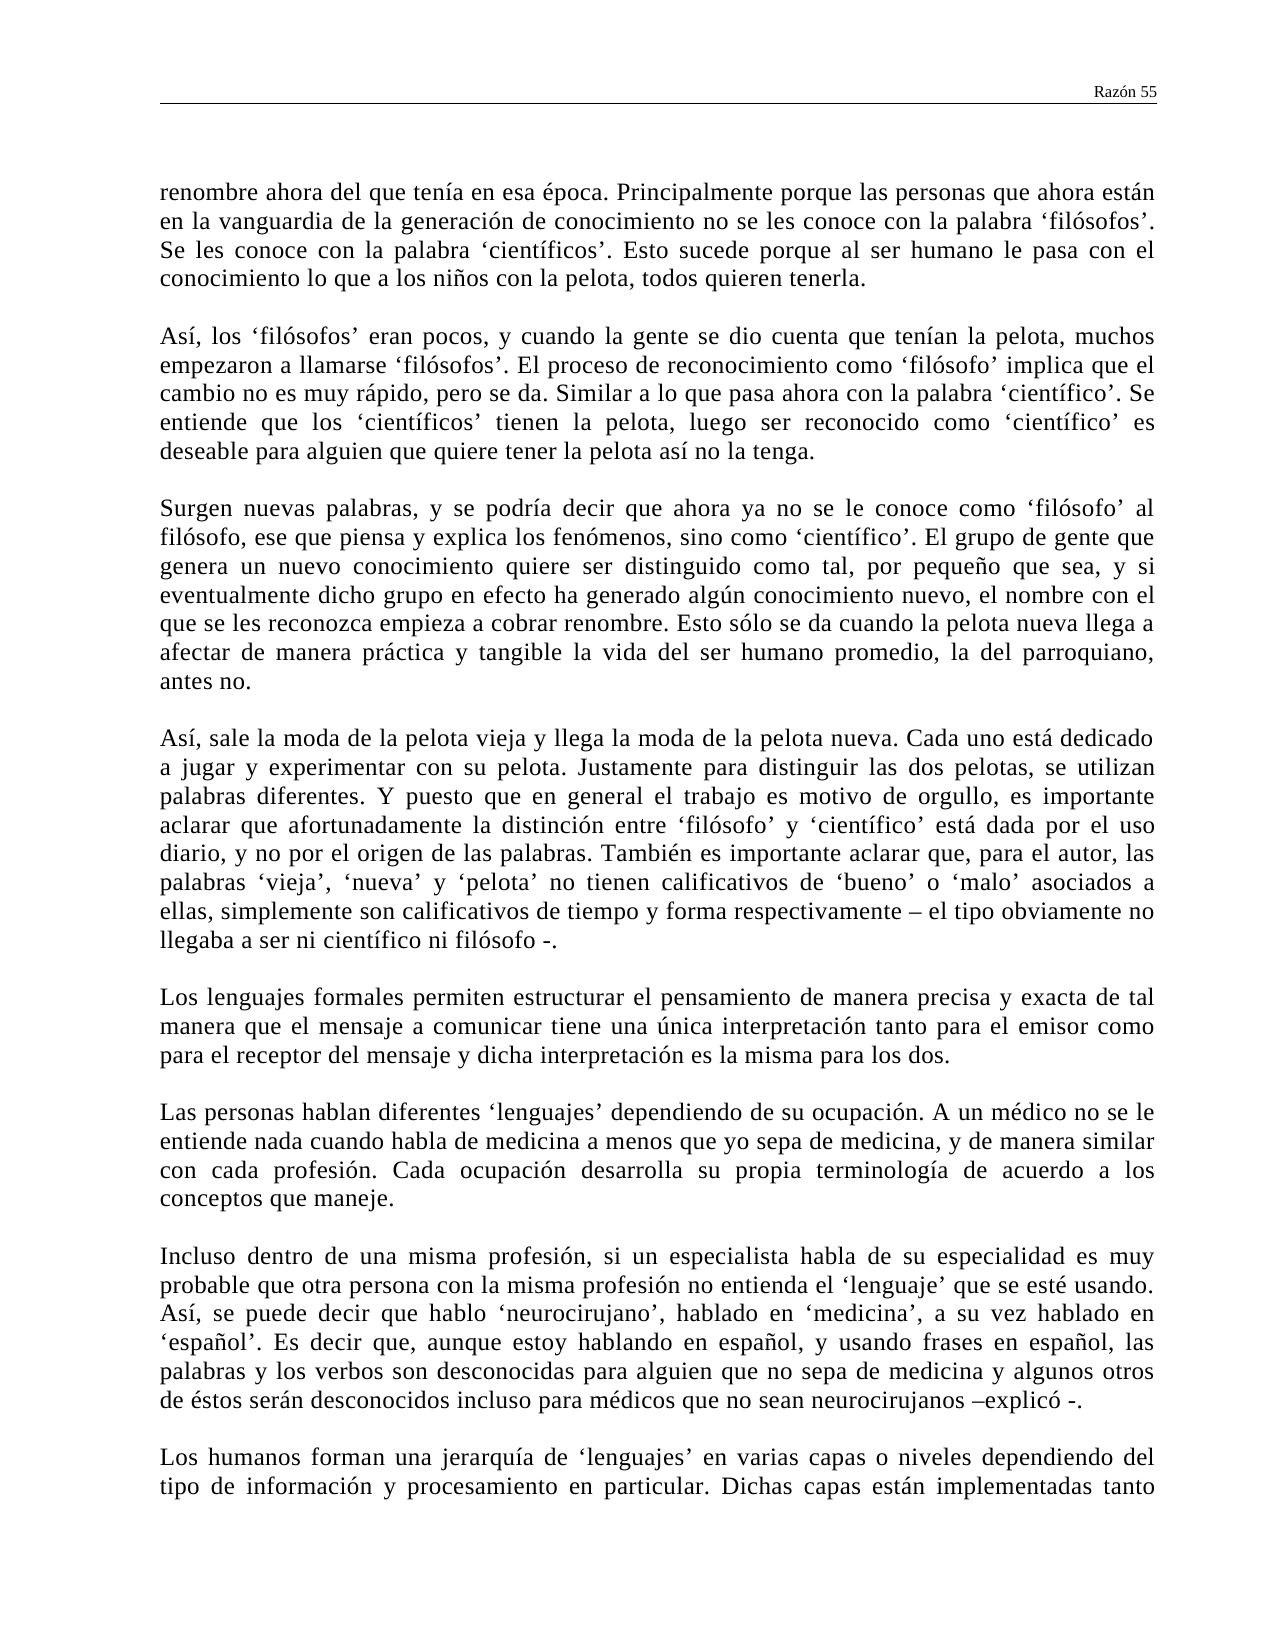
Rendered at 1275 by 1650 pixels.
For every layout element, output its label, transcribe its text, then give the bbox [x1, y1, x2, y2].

text Incluso dentro de una misma profesión, si un especialista habla de su especialidad es muy probable que otra persona con la misma profesión no entienda el ‘lenguaje’ que se esté usando. Así, se puede decir que hablo ‘neurocirujano’, hablado en ‘medicina’, a su vez hablado en ‘español’. Es decir que, aunque estoy hablando en español, y usando frases en español, las palabras y los verbos son desconocidas para alguien que no sepa de medicina y algunos otros de éstos serán desconocidos incluso para médicos que no sean neurocirujanos –explicó -. [159, 1241, 1157, 1413]
text Los lenguajes formales permiten estructurar el pensamiento de manera precisa y exacta de tal manera que el mensaje a comunicar tiene una única interpretación tanto para el emisor como para el receptor del mensaje y dicha interpretación es la misma para los dos. [159, 982, 1157, 1068]
text Surgen nuevas palabras, y se podría decir que ahora ya no se le conoce como ‘filósofo’ al filósofo, ese que piensa y explica los fenómenos, sino como ‘científico’. El grupo de gente que genera un nuevo conocimiento quiere ser distinguido como tal, por pequeño que sea, y si eventualmente dicho grupo en efecto ha generado algún conocimiento nuevo, el nombre con el que se les reconozca empieza a cobrar renombre. Esto sólo se da cuando la pelota nueva llega a afectar de manera práctica y tangible la vida del ser humano promedio, la del parroquiano, antes no. [159, 493, 1157, 695]
text Así, sale la moda de la pelota vieja y llega la moda de la pelota nueva. Cada uno está dedicado a jugar y experimentar con su pelota. Justamente para distinguir las dos pelotas, se utilizan palabras diferentes. Y puesto que en general el trabajo es motivo de orgullo, es importante aclarar que afortunadamente la distinción entre ‘filósofo’ y ‘científico’ está dada por el uso diario, y no por el origen de las palabras. También es importante aclarar que, para el autor, las palabras ‘vieja’, ‘nueva’ y ‘pelota’ no tienen calificativos de ‘bueno’ o ‘malo’ asociados a ellas, simplemente son calificativos de tiempo y forma respectivamente – el tipo obviamente no llegaba a ser ni científico ni filósofo -. [159, 723, 1157, 953]
text Las personas hablan diferentes ‘lenguajes’ dependiendo de su ocupación. A un médico no se le entiende nada cuando habla de medicina a menos que yo sepa de medicina, y de manera similar con cada profesión. Cada ocupación desarrolla su propia terminología de acuerdo a los conceptos que maneje. [159, 1097, 1157, 1212]
text Los humanos forman una jerarquía de ‘lenguajes’ en varias capas o niveles dependiendo del tipo de información y procesamiento en particular. Dichas capas están implementadas tanto [159, 1442, 1157, 1500]
text renombre ahora del que tenía en esa época. Principalmente porque las personas que ahora están en la vanguardia de la generación de conocimiento no se les conoce con la palabra ‘filósofos’. Se les conoce con la palabra ‘científicos’. Esto sucede porque al ser humano le pasa con el conocimiento lo que a los niños con la pelota, todos quieren tenerla. [159, 177, 1157, 292]
text Así, los ‘filósofos’ eran pocos, y cuando la gente se dio cuenta que tenían la pelota, muchos empezaron a llamarse ‘filósofos’. El proceso de reconocimiento como ‘filósofo’ implica que el cambio no es muy rápido, pero se da. Similar a lo que pasa ahora con la palabra ‘científico’. Se entiende que los ‘científicos’ tienen la pelota, luego ser reconocido como ‘científico’ es deseable para alguien que quiere tener la pelota así no la tenga. [159, 321, 1157, 465]
